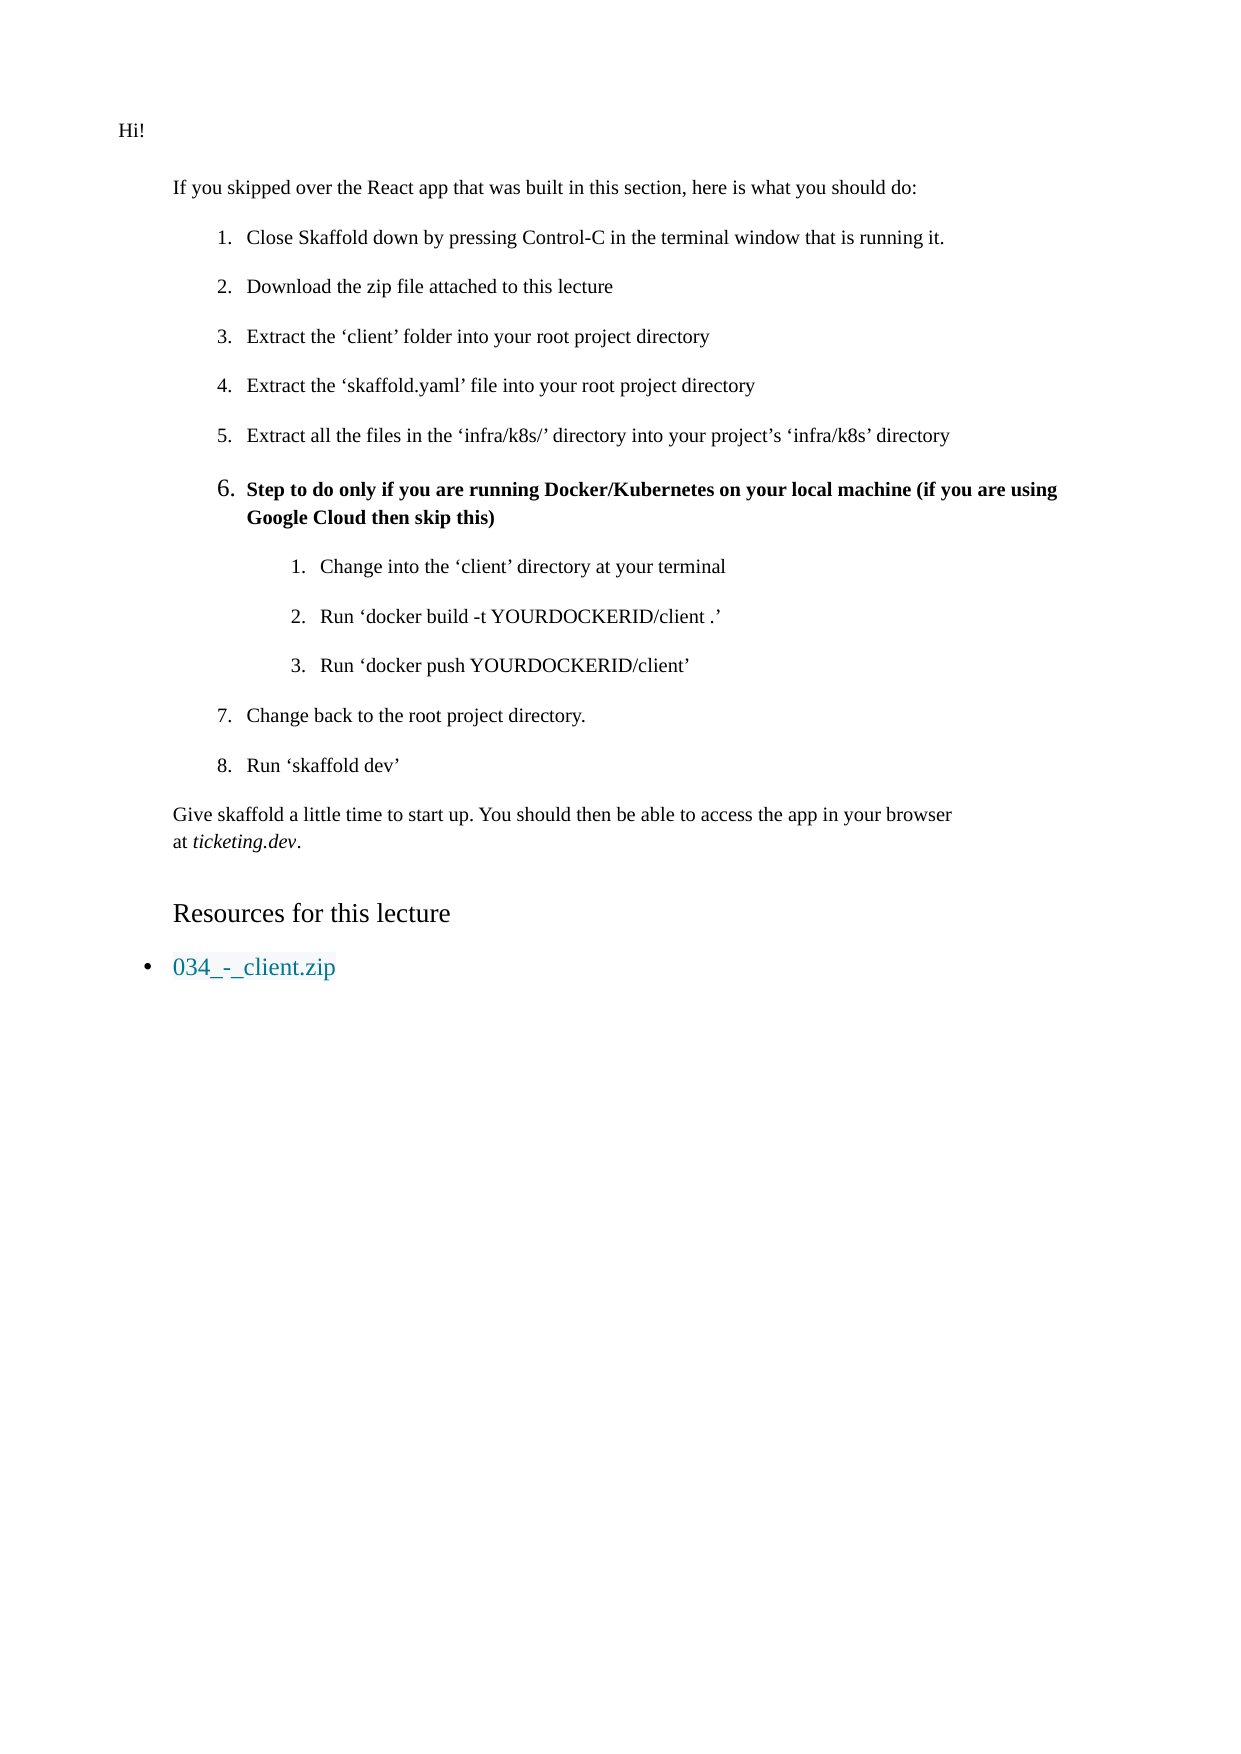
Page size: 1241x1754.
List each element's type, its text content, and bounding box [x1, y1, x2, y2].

list Close Skaffold down by pressing Control-C in the terminal window that is running it. [217, 225, 1067, 248]
text If you skipped over the React app that was built in this section, here is what you should do: [173, 175, 1067, 199]
text Resources for this lecture [173, 897, 1067, 929]
list Extract the ‘skaffold.yaml’ file into your root project directory [217, 374, 1067, 397]
list Extract all the files in the ‘infra/k8s/’ directory into your project’s ‘infra/k8s’ directory [217, 423, 1067, 447]
list Extract the ‘client’ folder into your root project directory [217, 324, 1067, 348]
list 034_-_client.zip [173, 952, 1067, 980]
list Run ‘docker build -t YOURDOCKERID/client .’ [291, 604, 1067, 628]
text Hi! [118, 118, 1122, 142]
list Step to do only if you are running Docker/Kubernetes on your local machine (if you are using Google Cloud then skip this) [217, 473, 1067, 528]
text Give skaffold a little time to start up. You should then be able to access the app in your browser at ticketing.dev. [173, 803, 1067, 853]
list Change back to the root project directory. [217, 703, 1067, 727]
list Run ‘docker push YOURDOCKERID/client’ [291, 654, 1067, 677]
list Change into the ‘client’ directory at your terminal [291, 555, 1067, 578]
list Run ‘skaffold dev’ [217, 753, 1067, 776]
list Download the zip file attached to this lecture [217, 274, 1067, 298]
